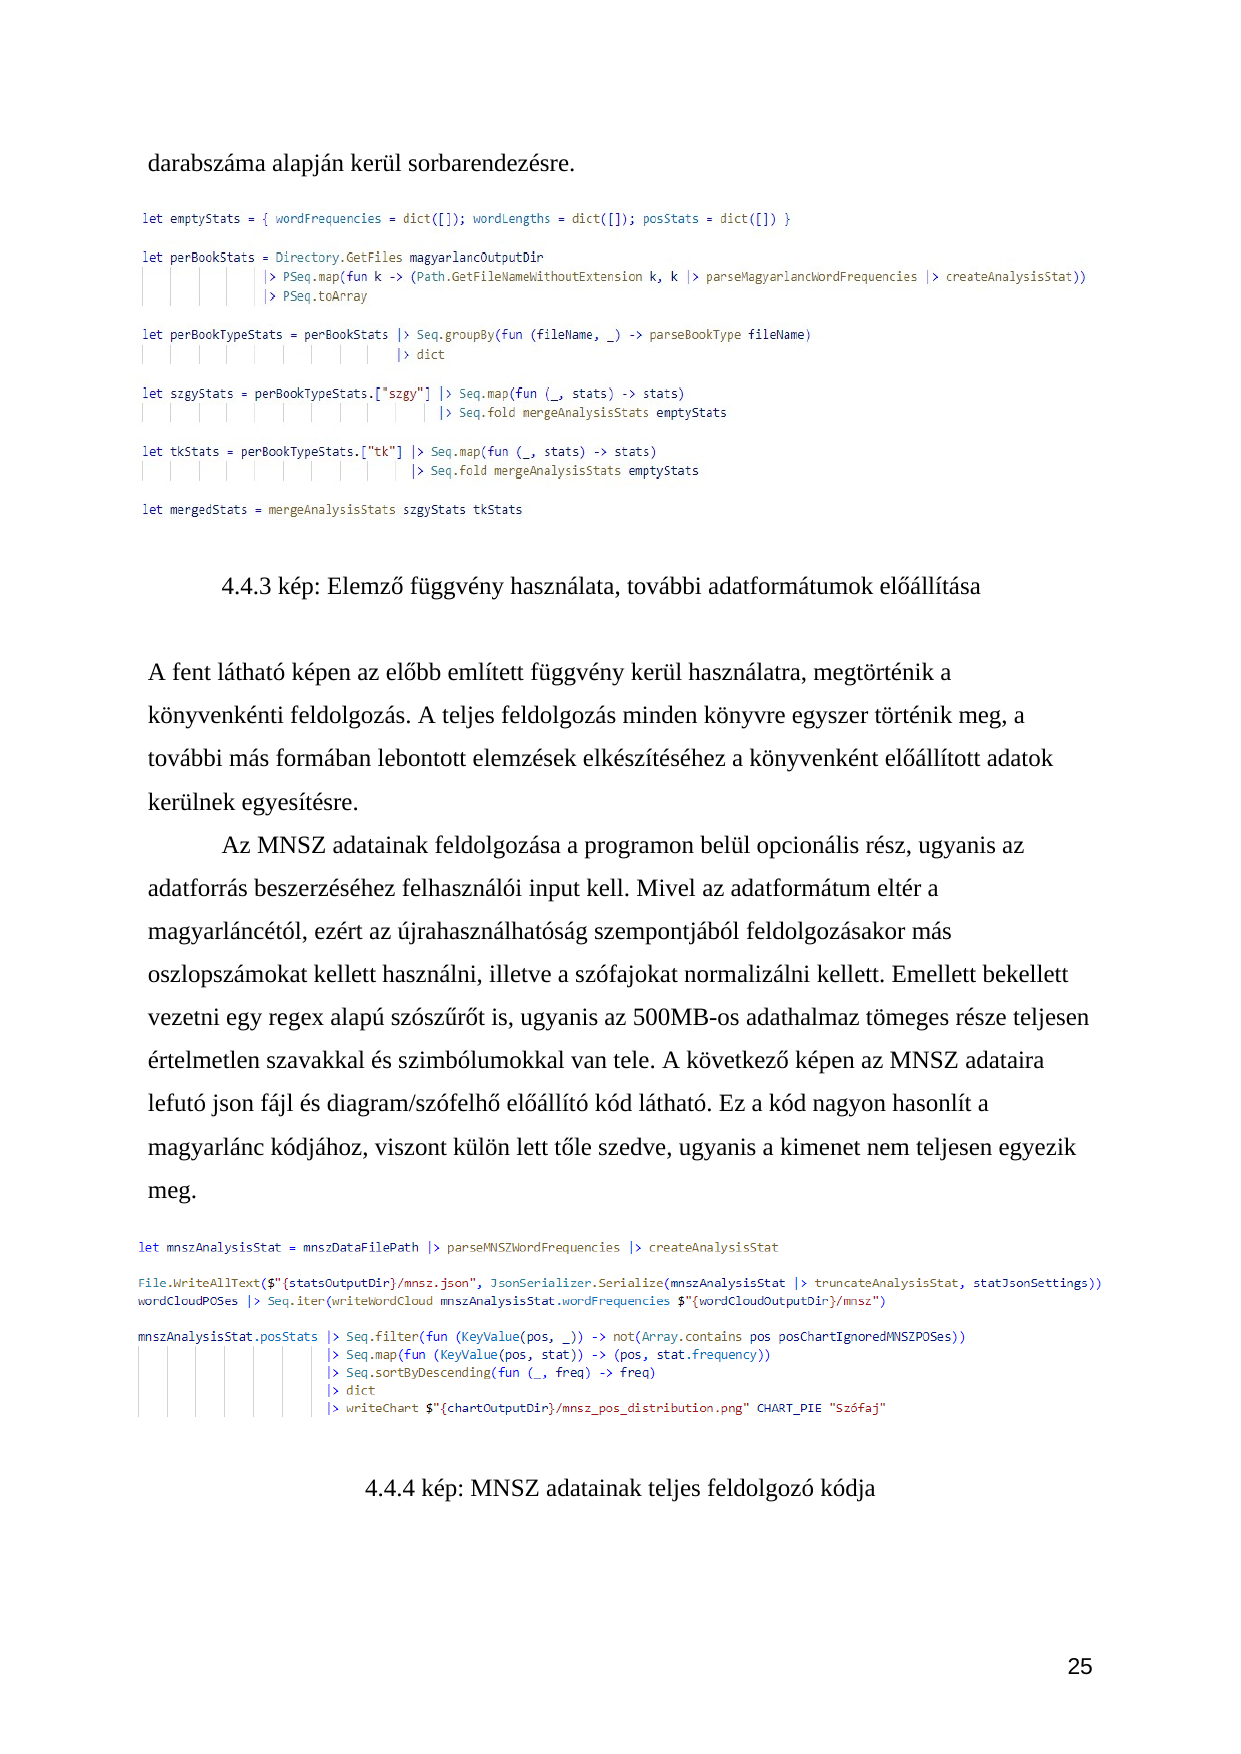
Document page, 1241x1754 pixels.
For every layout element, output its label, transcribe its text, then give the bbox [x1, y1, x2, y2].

picture [130, 1236, 1111, 1426]
text 4.4.4 kép: MNSZ adatainak teljes feldolgozó kódja [148, 1426, 1093, 1502]
text [148, 1218, 1093, 1236]
text Az MNSZ adatainak feldolgozása a programon belül opcionális rész, ugyanis az adatforrás beszerzéséhez felhasználói input kell. Mivel az adatformátum eltér a magyarláncétól, ezért az újrahasználhatóság szempontjából feldolgozásakor más oszlopszámokat kellett használni, illetve a szófajokat normalizálni kellett. Emellett bekellett vezetni egy regex alapú szószűrőt is, ugyanis az 500MB-os adathalmaz tömeges része teljesen értelmetlen szavakkal és szimbólumokkal van tele. A következő képen az MNSZ adataira lefutó json fájl és diagram/szófelhő előállító kód látható. Ez a kód nagyon hasonlít a magyarlánc kódjához, viszont külön lett tőle szedve, ugyanis a kimenet nem teljesen egyezik meg. [148, 830, 1093, 1203]
text A fent látható képen az előbb említett függvény kerül használatra, megtörténik a könyvenkénti feldolgozás. A teljes feldolgozás minden könyvre egyszer történik meg, a további más formában lebontott elemzések elkészítéséhez a könyvenként előállított adatok kerülnek egyesítésre. [148, 657, 1093, 815]
text 4.4.3 kép: Elemző függvény használata, további adatformátumok előállítása [148, 191, 1093, 600]
picture [136, 209, 1089, 524]
text darabszáma alapján kerül sorbarendezésre. [148, 148, 1093, 176]
